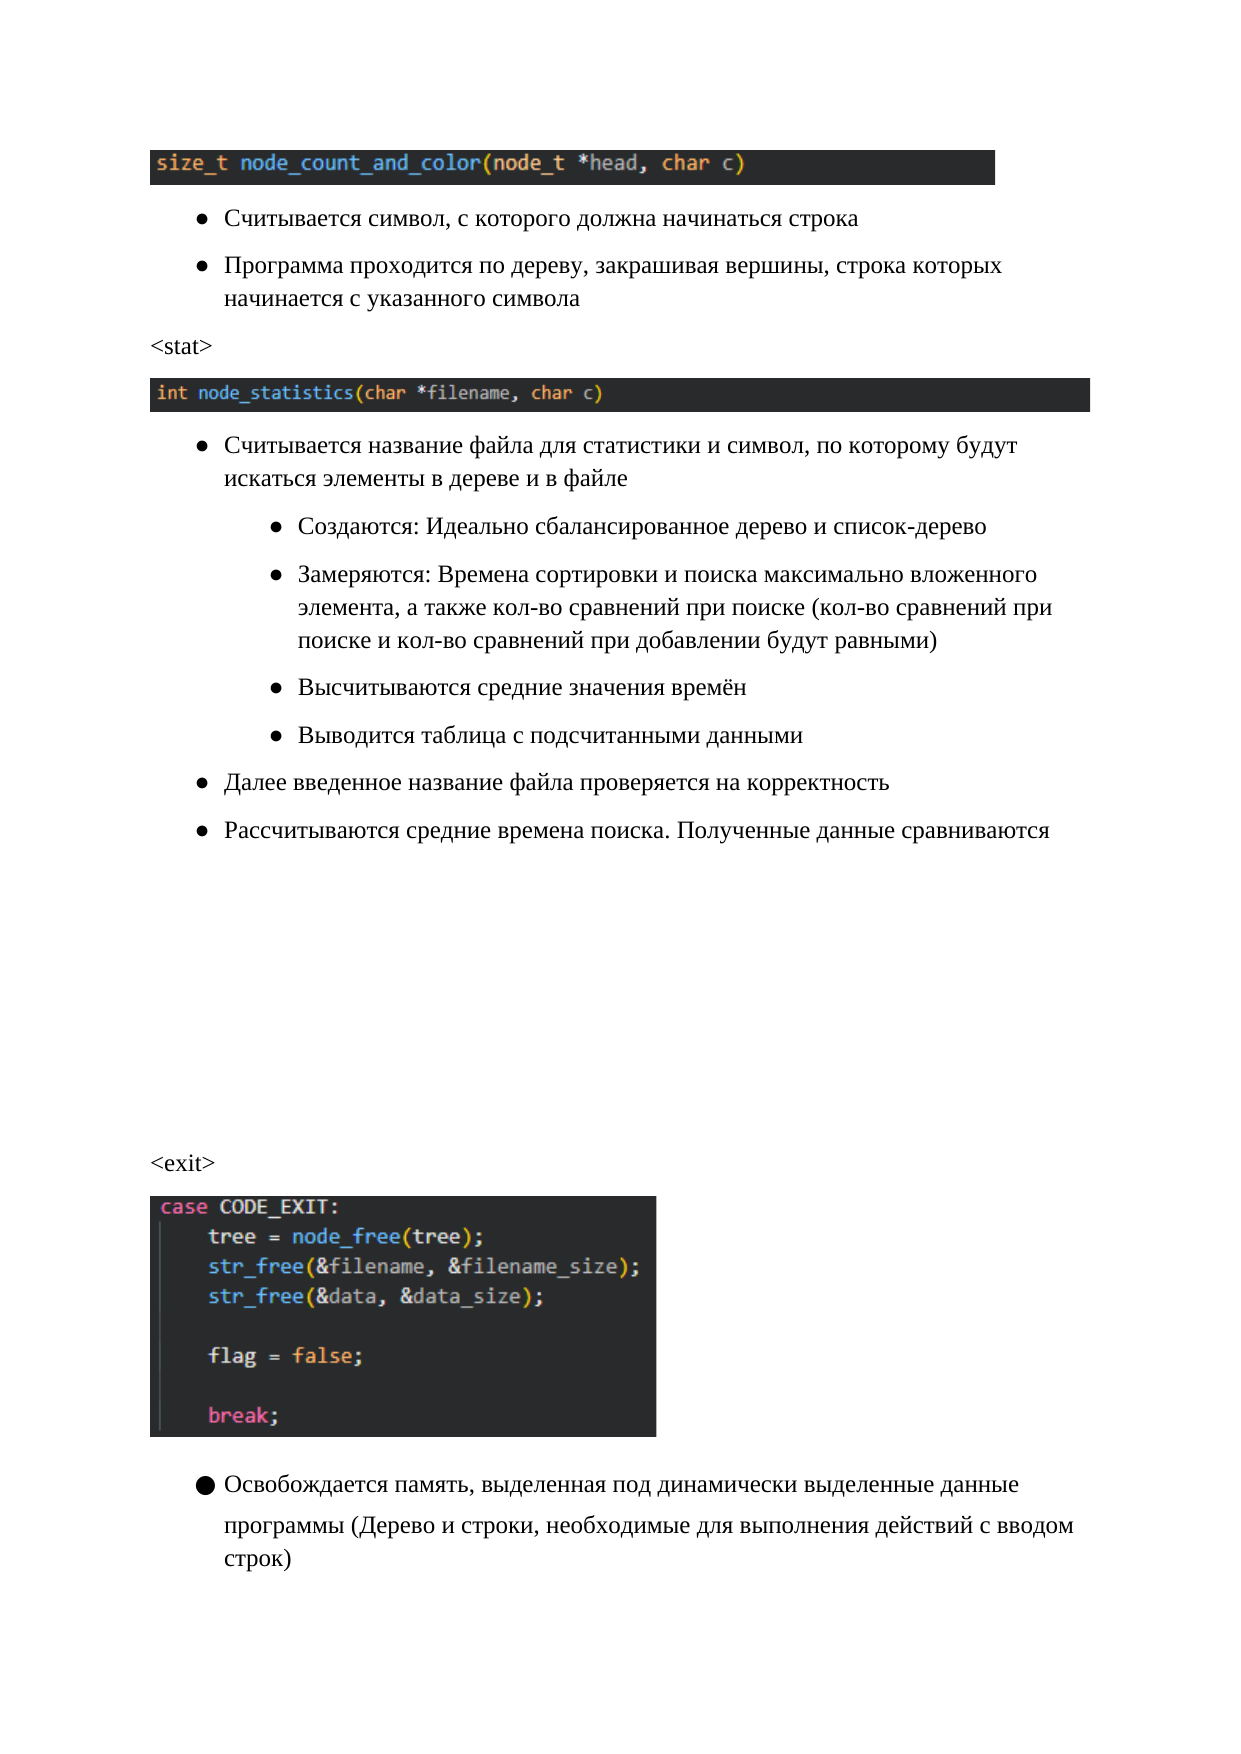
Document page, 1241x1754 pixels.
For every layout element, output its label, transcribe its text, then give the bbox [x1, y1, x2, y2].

list Создаются: Идеально сбалансированное дерево и список-дерево [268, 511, 1090, 540]
list Считывается название файла для статистики и символ, по которому будут искаться элементы в дереве и в файле [194, 430, 1090, 492]
picture [150, 150, 996, 185]
list Замеряются: Времена сортировки и поиска максимально вложенного элемента, а также кол-во сравнений при поиске (кол-во сравнений при поиске и кол-во сравнений при добавлении будут равными) [268, 559, 1090, 653]
list Далее введенное название файла проверяется на корректность [194, 767, 1090, 796]
text <exit> [150, 1148, 1090, 1177]
list Считывается символ, с которого должна начинаться строка [194, 203, 1090, 232]
picture [150, 378, 1091, 412]
list Программа проходится по дереву, закрашивая вершины, строка которых начинается с указанного символа [194, 250, 1090, 312]
list Рассчитываются средние времена поиска. Полученные данные сравниваются [194, 815, 1090, 844]
picture [150, 1196, 657, 1437]
list Высчитываются средние значения времён [268, 672, 1090, 701]
list Освобождается память, выделенная под динамически выделенные данные программы (Дерево и строки, необходимые для выполнения действий с вводом строк) [194, 1455, 1090, 1572]
list Выводится таблица с подсчитанными данными [268, 720, 1090, 749]
text <stat> [150, 331, 1090, 360]
